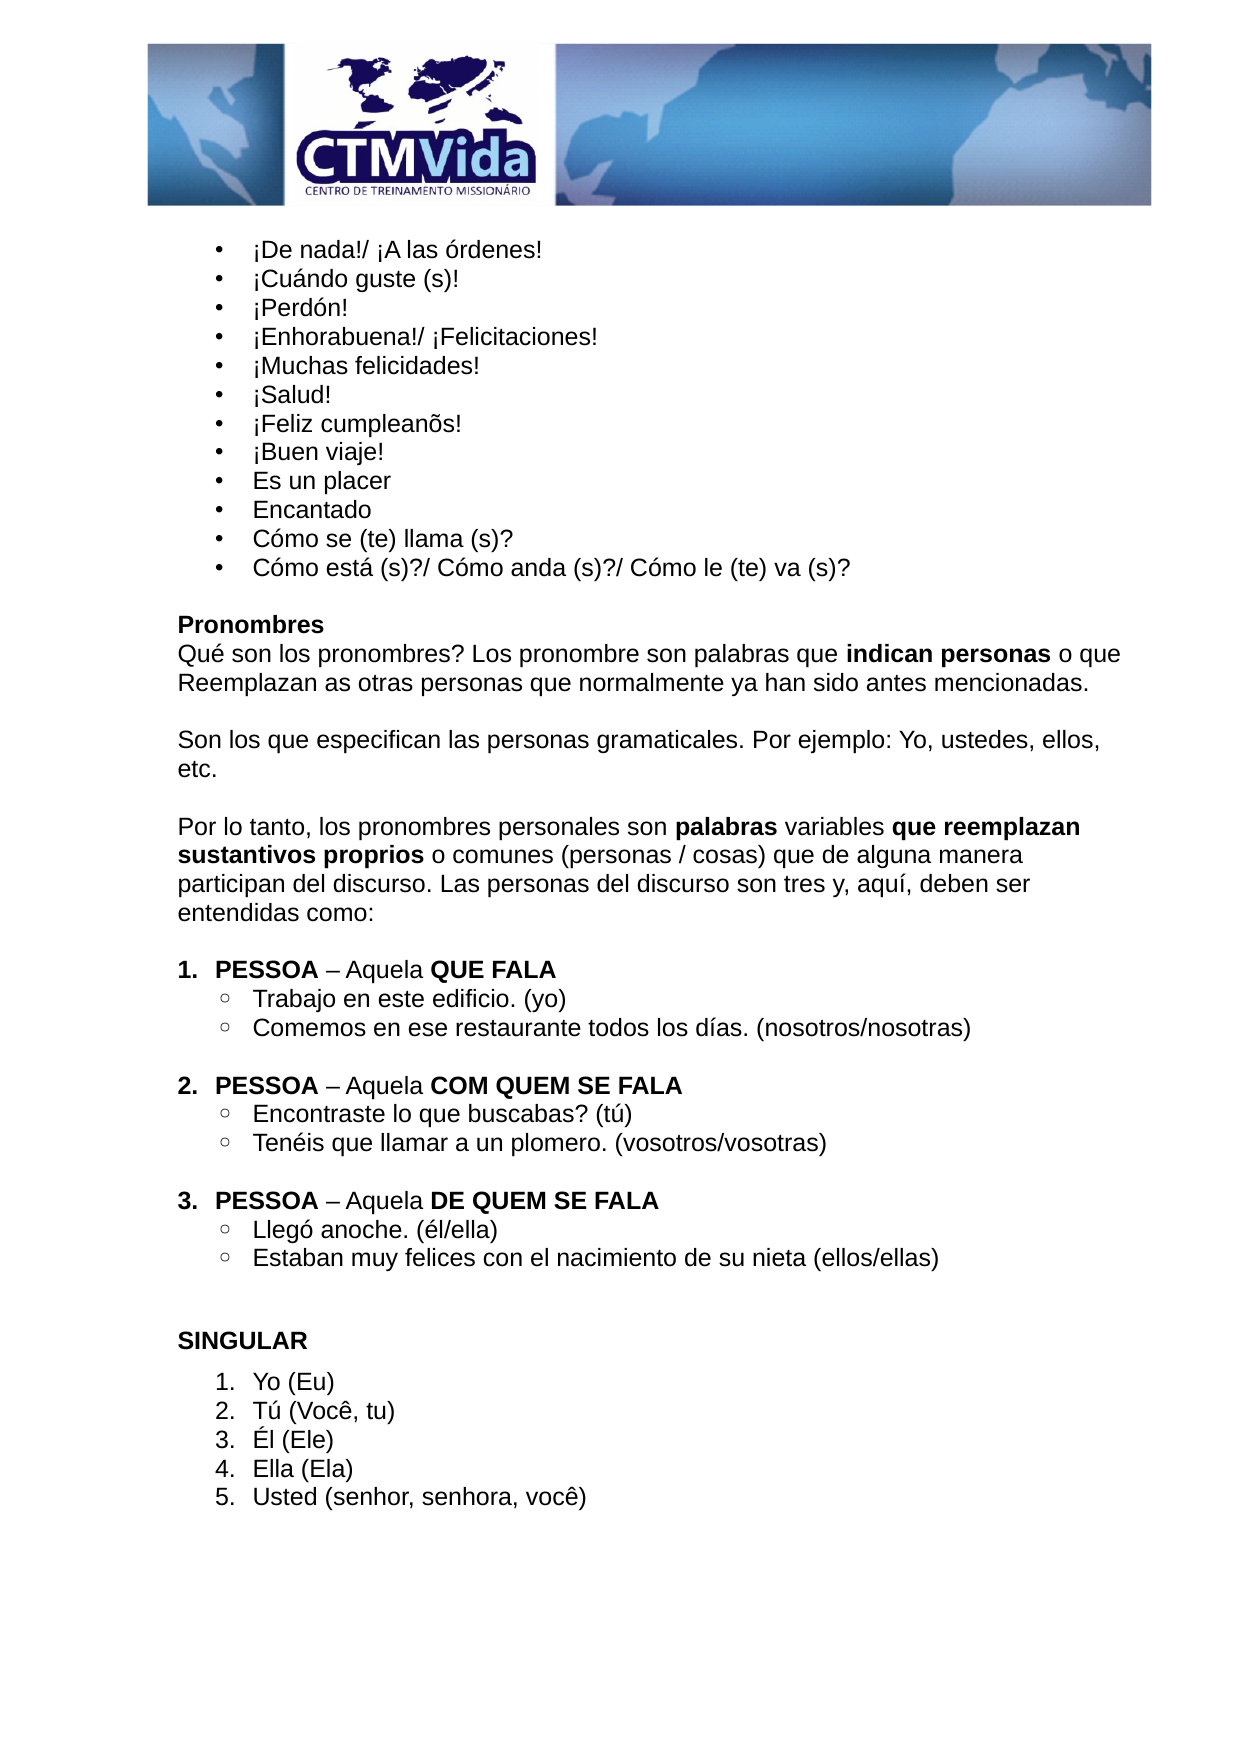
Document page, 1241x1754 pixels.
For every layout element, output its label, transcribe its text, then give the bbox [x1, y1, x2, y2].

list Cómo está (s)?/ Cómo anda (s)?/ Cómo le (te) va (s)? [215, 553, 1122, 582]
picture [147, 43, 1152, 206]
text Pronombres [177, 610, 1122, 639]
list ¡Muchas felicidades! [215, 351, 1122, 380]
list PESSOA – Aquela QUE FALA [177, 955, 1122, 984]
list Ella (Ela) [215, 1453, 1122, 1482]
list Yo (Eu) [215, 1367, 1122, 1396]
list Tenéis que llamar a un plomero. (vosotros/vosotras) [215, 1128, 1122, 1157]
list PESSOA – Aquela DE QUEM SE FALA [177, 1186, 1122, 1214]
list ¡Perdón! [215, 293, 1122, 322]
text Por lo tanto, los pronombres personales son palabras variables que reemplazan sustantivos proprios o comunes (personas / cosas) que de alguna manera participan del discurso. Las personas del discurso son tres y, aquí, deben ser entendidas como: [177, 812, 1122, 927]
list Él (Ele) [215, 1425, 1122, 1453]
subtitle SinGular [177, 1326, 1122, 1355]
list Trabajo en este edificio. (yo) [215, 984, 1122, 1013]
list Estaban muy felices con el nacimiento de su nieta (ellos/ellas) [215, 1243, 1122, 1272]
list Cómo se (te) llama (s)? [215, 524, 1122, 553]
list ¡Salud! [215, 380, 1122, 408]
list ¡Buen viaje! [215, 437, 1122, 466]
list ¡Feliz cumpleanõs! [215, 408, 1122, 437]
list Llegó anoche. (él/ella) [215, 1214, 1122, 1243]
list ¡Enhorabuena!/ ¡Felicitaciones! [215, 322, 1122, 351]
text Qué son los pronombres? Los pronombre son palabras que indican personas o que Reemplazan as otras personas que normalmente ya han sido antes mencionadas. [177, 639, 1122, 697]
list Encontraste lo que buscabas? (tú) [215, 1099, 1122, 1128]
list Comemos en ese restaurante todos los días. (nosotros/nosotras) [215, 1013, 1122, 1042]
list ¡Cuándo guste (s)! [215, 264, 1122, 293]
list Usted (senhor, senhora, você) [215, 1482, 1122, 1511]
text Son los que especifican las personas gramaticales. Por ejemplo: Yo, ustedes, ellos, etc. [177, 725, 1122, 783]
list Encantado [215, 495, 1122, 524]
list Tú (Você, tu) [215, 1396, 1122, 1425]
list ¡De nada!/ ¡A las órdenes! [215, 235, 1122, 264]
list Es un placer [215, 466, 1122, 495]
list PESSOA – Aquela COM QUEM SE FALA [177, 1071, 1122, 1099]
